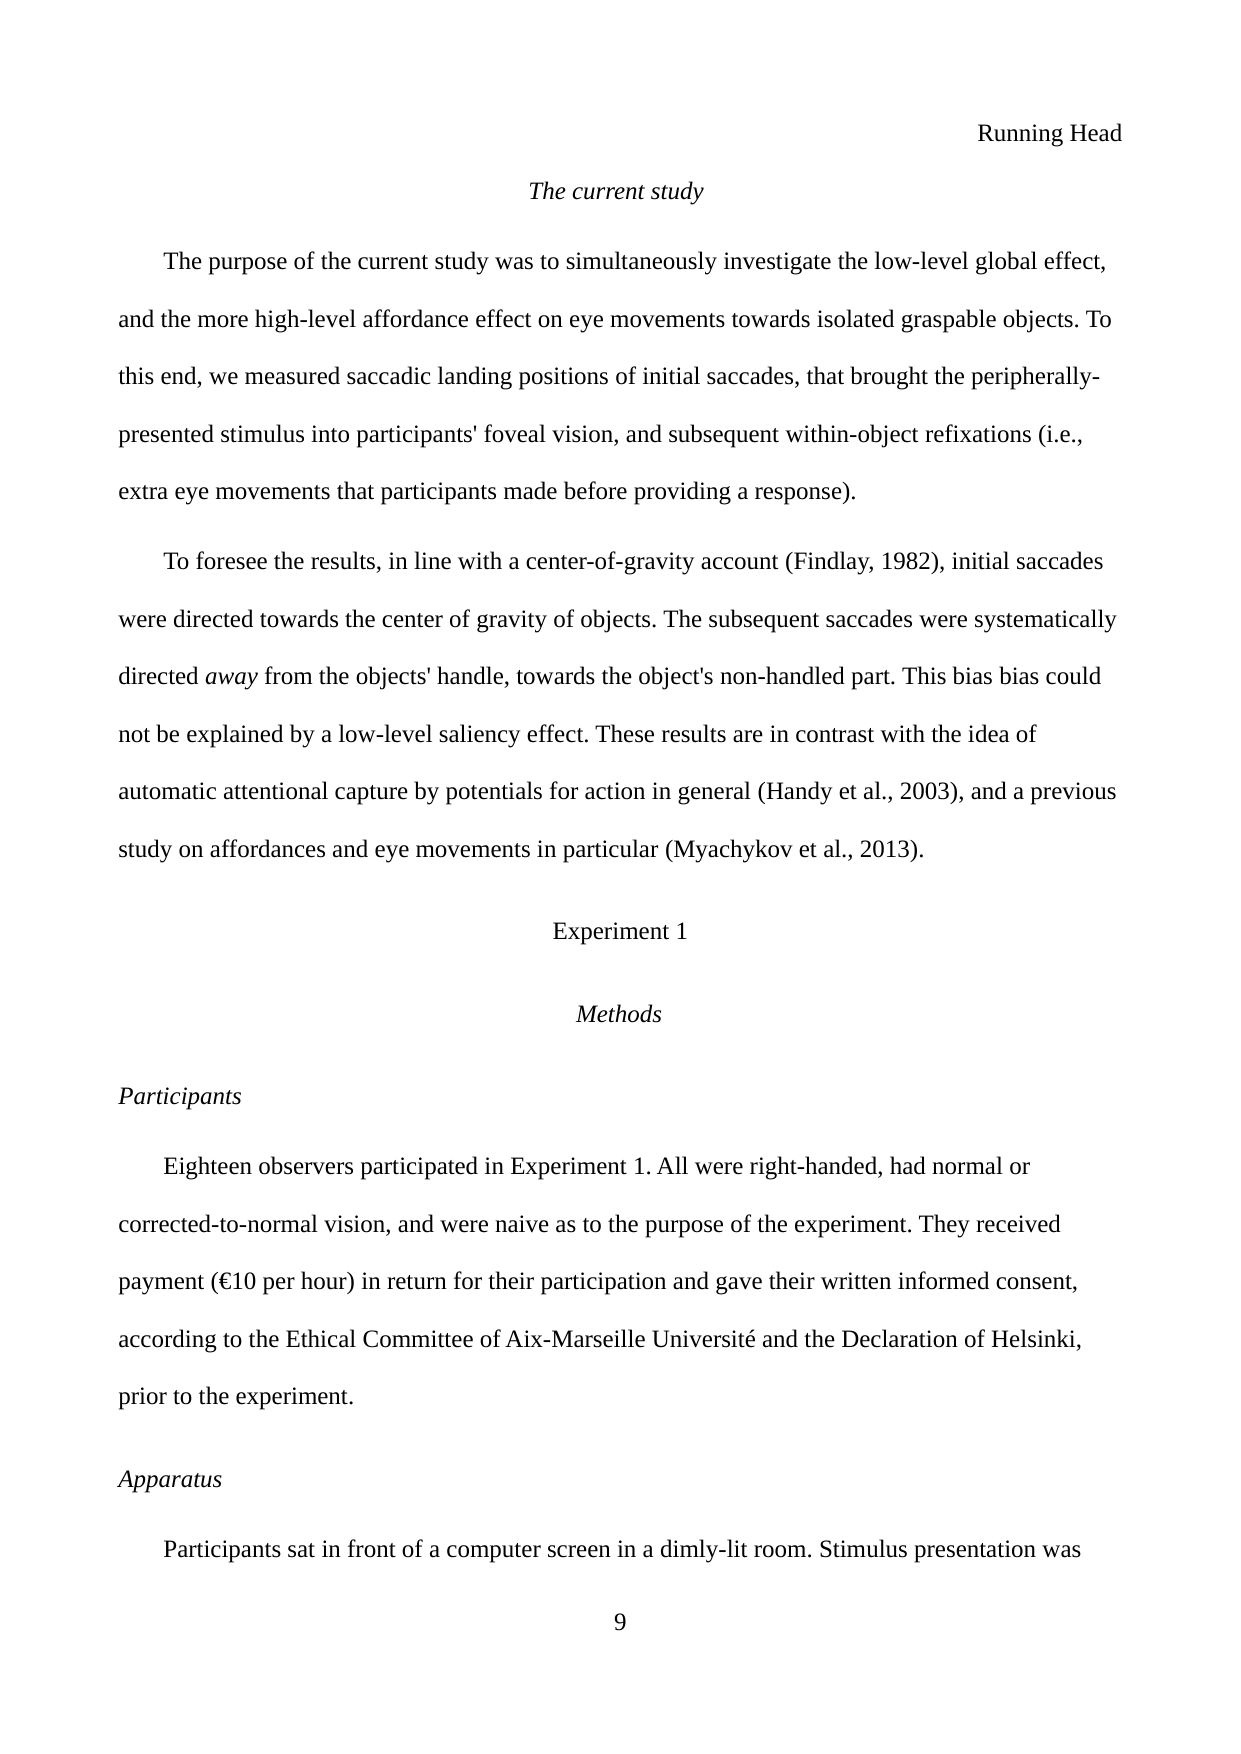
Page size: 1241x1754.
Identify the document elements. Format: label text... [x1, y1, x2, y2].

text To foresee the results, in line with a center-of-gravity account (Findlay, 1982), initial saccades were directed towards the center of gravity of objects. The subsequent saccades were systematically directed away from the objects' handle, towards the object's non-handled part. This bias bias could not be explained by a low-level saliency effect. These results are in contrast with the idea of automatic attentional capture by potentials for action in general (Handy et al., 2003), and a previous study on affordances and eye movements in particular (Myachykov et al., 2013). [118, 546, 1122, 863]
subtitle Apparatus [118, 1464, 1122, 1493]
subtitle Participants [118, 1081, 1122, 1110]
subtitle Experiment 1 [118, 916, 1122, 945]
text The purpose of the current study was to simultaneously investigate the low-level global effect, and the more high-level affordance effect on eye movements towards isolated graspable objects. To this end, we measured saccadic landing positions of initial saccades, that brought the peripherally-presented stimulus into participants' foveal vision, and subsequent within-object refixations (i.e., extra eye movements that participants made before providing a response). [118, 246, 1122, 505]
text Eighteen observers participated in Experiment 1. All were right-handed, had normal or corrected-to-normal vision, and were naive as to the purpose of the experiment. They received payment (€10 per hour) in return for their participation and gave their written informed consent, according to the Ethical Committee of Aix-Marseille Université and the Declaration of Helsinki, prior to the experiment. [118, 1151, 1122, 1410]
subtitle The current study [118, 176, 1122, 205]
text Participants sat in front of a computer screen in a dimly-lit room. Stimulus presentation was [118, 1534, 1122, 1563]
subtitle Methods [118, 999, 1122, 1028]
